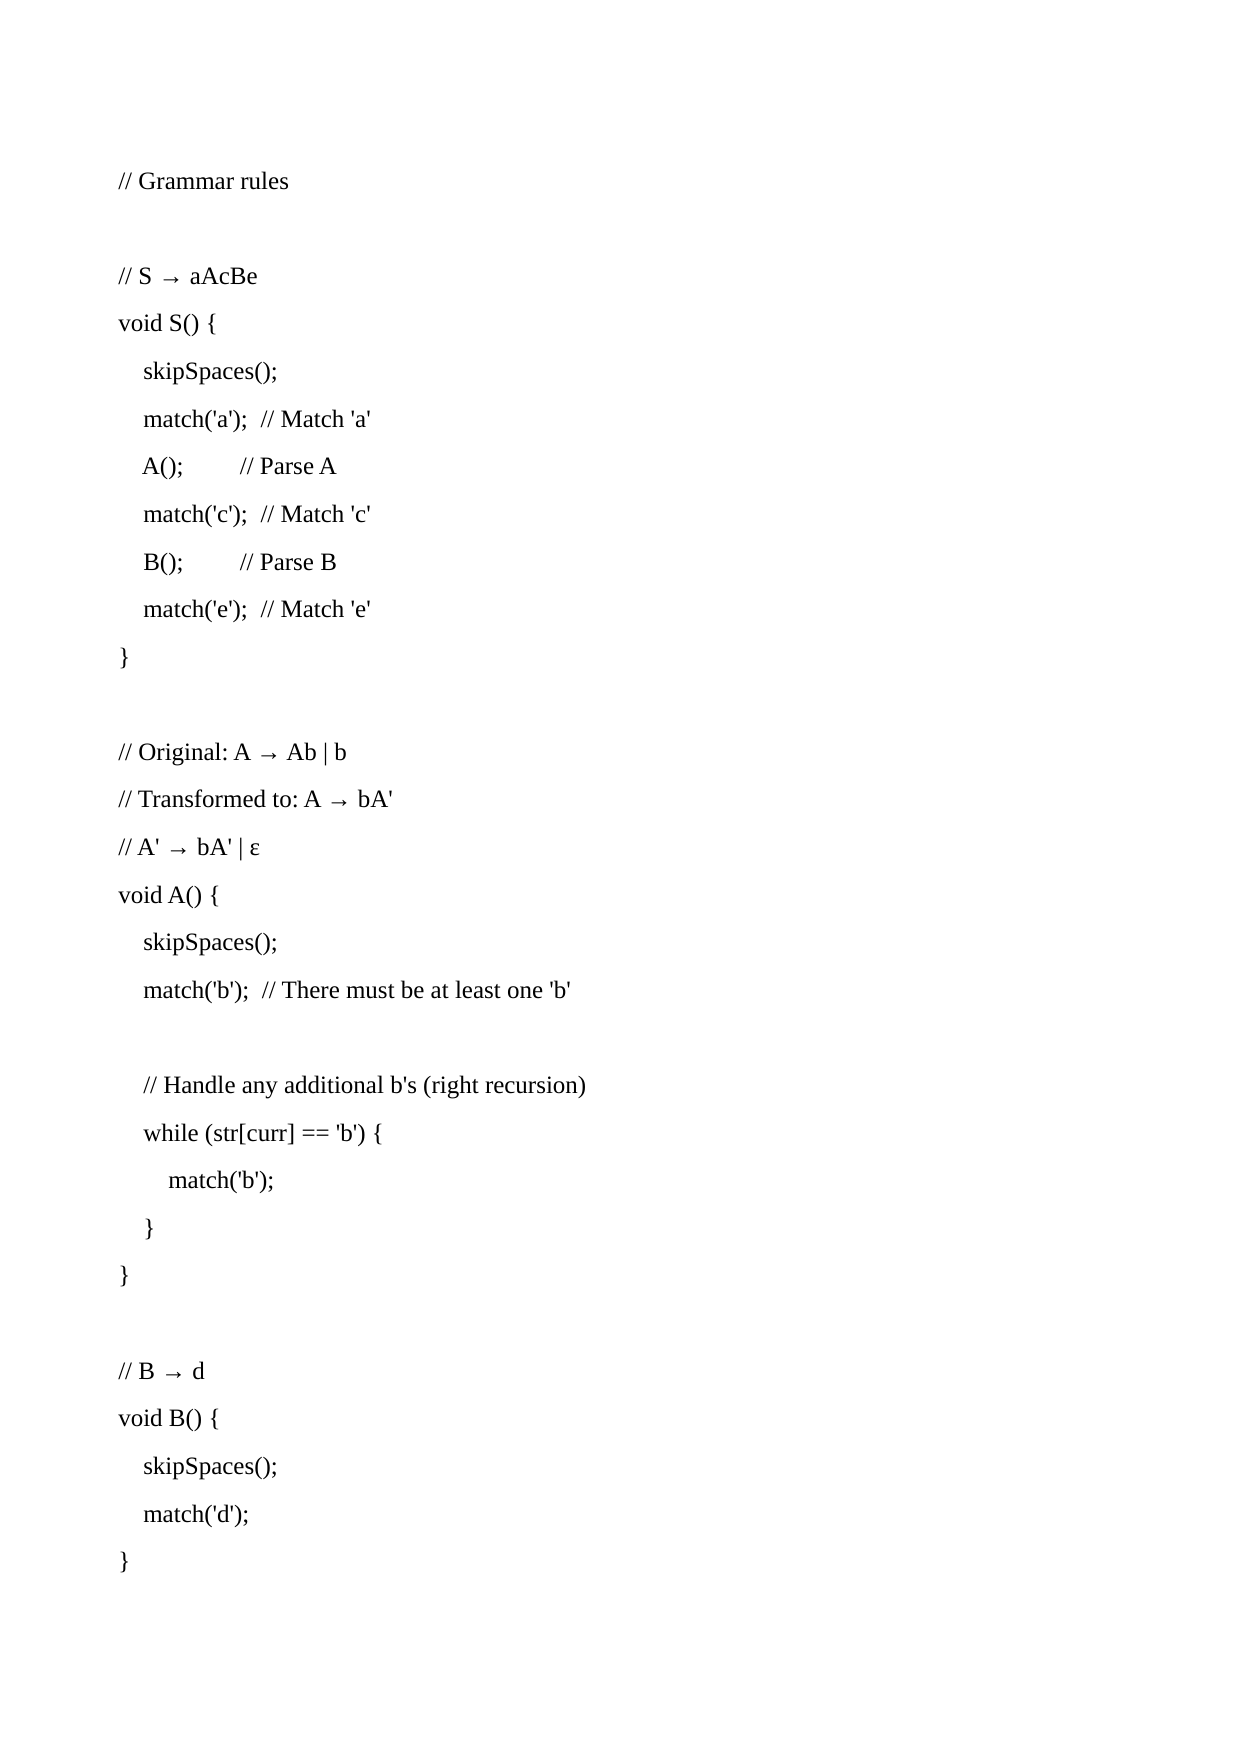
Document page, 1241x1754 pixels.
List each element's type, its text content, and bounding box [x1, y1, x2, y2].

text void B() { [118, 1403, 1122, 1432]
text // Original: A → Ab | b [118, 737, 1122, 766]
text } [118, 1213, 1122, 1242]
text match('a'); // Match 'a' [118, 404, 1122, 432]
text match('b'); [118, 1165, 1122, 1194]
text // S → aAcBe [118, 261, 1122, 290]
text match('d'); [118, 1499, 1122, 1527]
text while (str[curr] == 'b') { [118, 1118, 1122, 1147]
text // Transformed to: A → bA' [118, 784, 1122, 813]
text } [118, 642, 1122, 671]
text void S() { [118, 308, 1122, 337]
text match('e'); // Match 'e' [118, 594, 1122, 623]
text } [118, 1261, 1122, 1289]
text skipSpaces(); [118, 1451, 1122, 1480]
text // Handle any additional b's (right recursion) [118, 1070, 1122, 1099]
text void A() { [118, 880, 1122, 908]
text skipSpaces(); [118, 927, 1122, 956]
text skipSpaces(); [118, 356, 1122, 385]
text // B → d [118, 1356, 1122, 1384]
text // Grammar rules [118, 166, 1122, 194]
text match('c'); // Match 'c' [118, 499, 1122, 528]
text B(); // Parse B [118, 547, 1122, 575]
text // A' → bA' | ε [118, 832, 1122, 861]
text A(); // Parse A [118, 451, 1122, 480]
text } [118, 1546, 1122, 1575]
text match('b'); // There must be at least one 'b' [118, 975, 1122, 1004]
